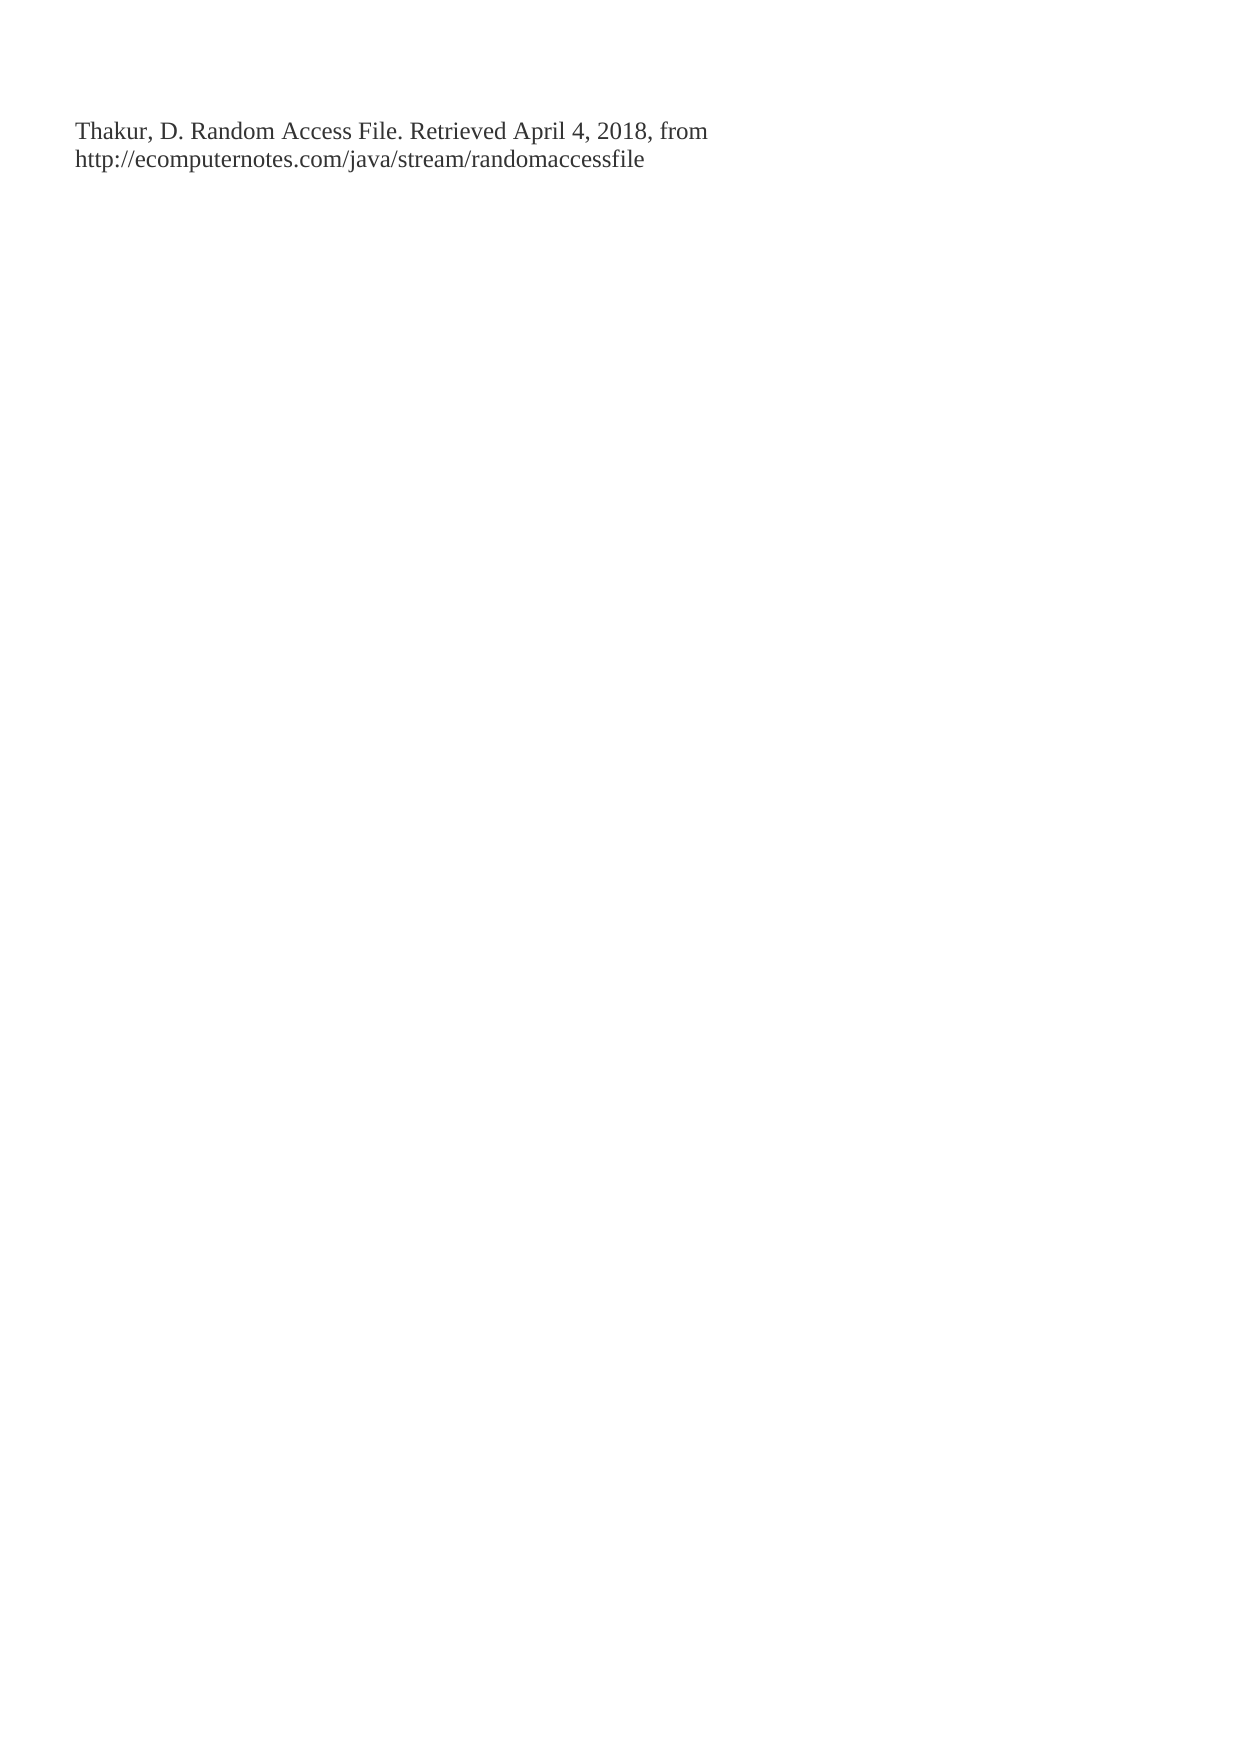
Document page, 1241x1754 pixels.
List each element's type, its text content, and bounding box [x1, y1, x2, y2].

text Thakur, D. Random Access File. Retrieved April 4, 2018, from http://ecomputernotes.com/java/stream/randomaccessfile [75, 116, 1163, 173]
